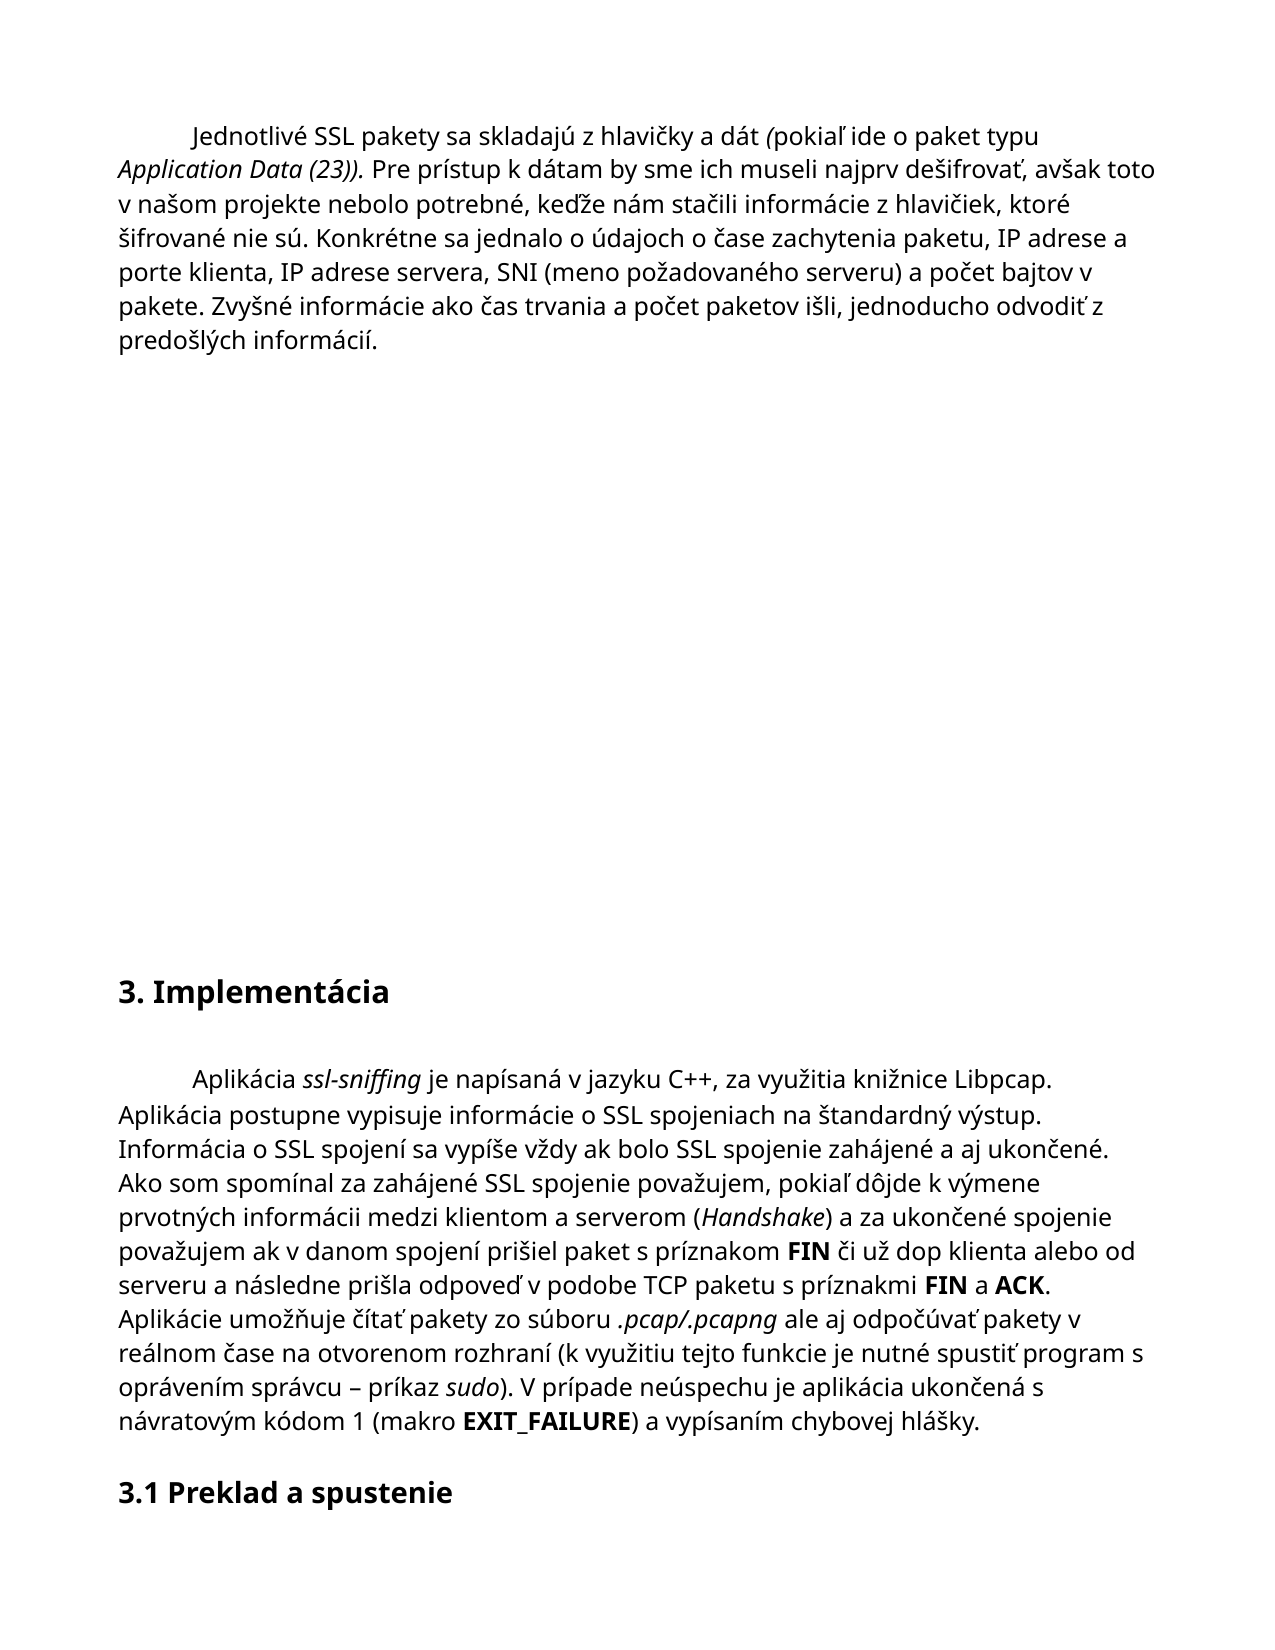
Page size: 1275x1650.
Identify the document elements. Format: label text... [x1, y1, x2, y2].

text 3. Implementácia [118, 970, 1157, 1012]
text Aplikácia ssl-sniffing je napísaná v jazyku C++, za využitia knižnice Libpcap. Aplikácia postupne vypisuje informácie o SSL spojeniach na štandardný výstup. Informácia o SSL spojení sa vypíše vždy ak bolo SSL spojenie zahájené a aj ukončené. Ako som spomínal za zahájené SSL spojenie považujem, pokiaľ dôjde k výmene prvotných informácii medzi klientom a serverom (Handshake) a za ukončené spojenie považujem ak v danom spojení prišiel paket s príznakom FIN či už dop klienta alebo od serveru a následne prišla odpoveď v podobe TCP paketu s príznakmi FIN a ACK. Aplikácie umožňuje čítať pakety zo súboru .pcap/.pcapng ale aj odpočúvať pakety v reálnom čase na otvorenom rozhraní (k využitiu tejto funkcie je nutné spustiť program s oprávením správcu – príkaz sudo). V prípade neúspechu je aplikácia ukončená s návratovým kódom 1 (makro EXIT_FAILURE) a vypísaním chybovej hlášky. [118, 1055, 1157, 1438]
text 3.1 Preklad a spustenie [118, 1472, 1157, 1512]
text Jednotlivé SSL pakety sa skladajú z hlavičky a dát (pokiaľ ide o paket typu Application Data (23)). Pre prístup k dátam by sme ich museli najprv dešifrovať, avšak toto v našom projekte nebolo potrebné, keďže nám stačili informácie z hlavičiek, ktoré šifrované nie sú. Konkrétne sa jednalo o údajoch o čase zachytenia paketu, IP adrese a porte klienta, IP adrese servera, SNI (meno požadovaného serveru) a počet bajtov v pakete. Zvyšné informácie ako čas trvania a počet paketov išli, jednoducho odvodiť z predošlých informácií. [118, 118, 1157, 357]
